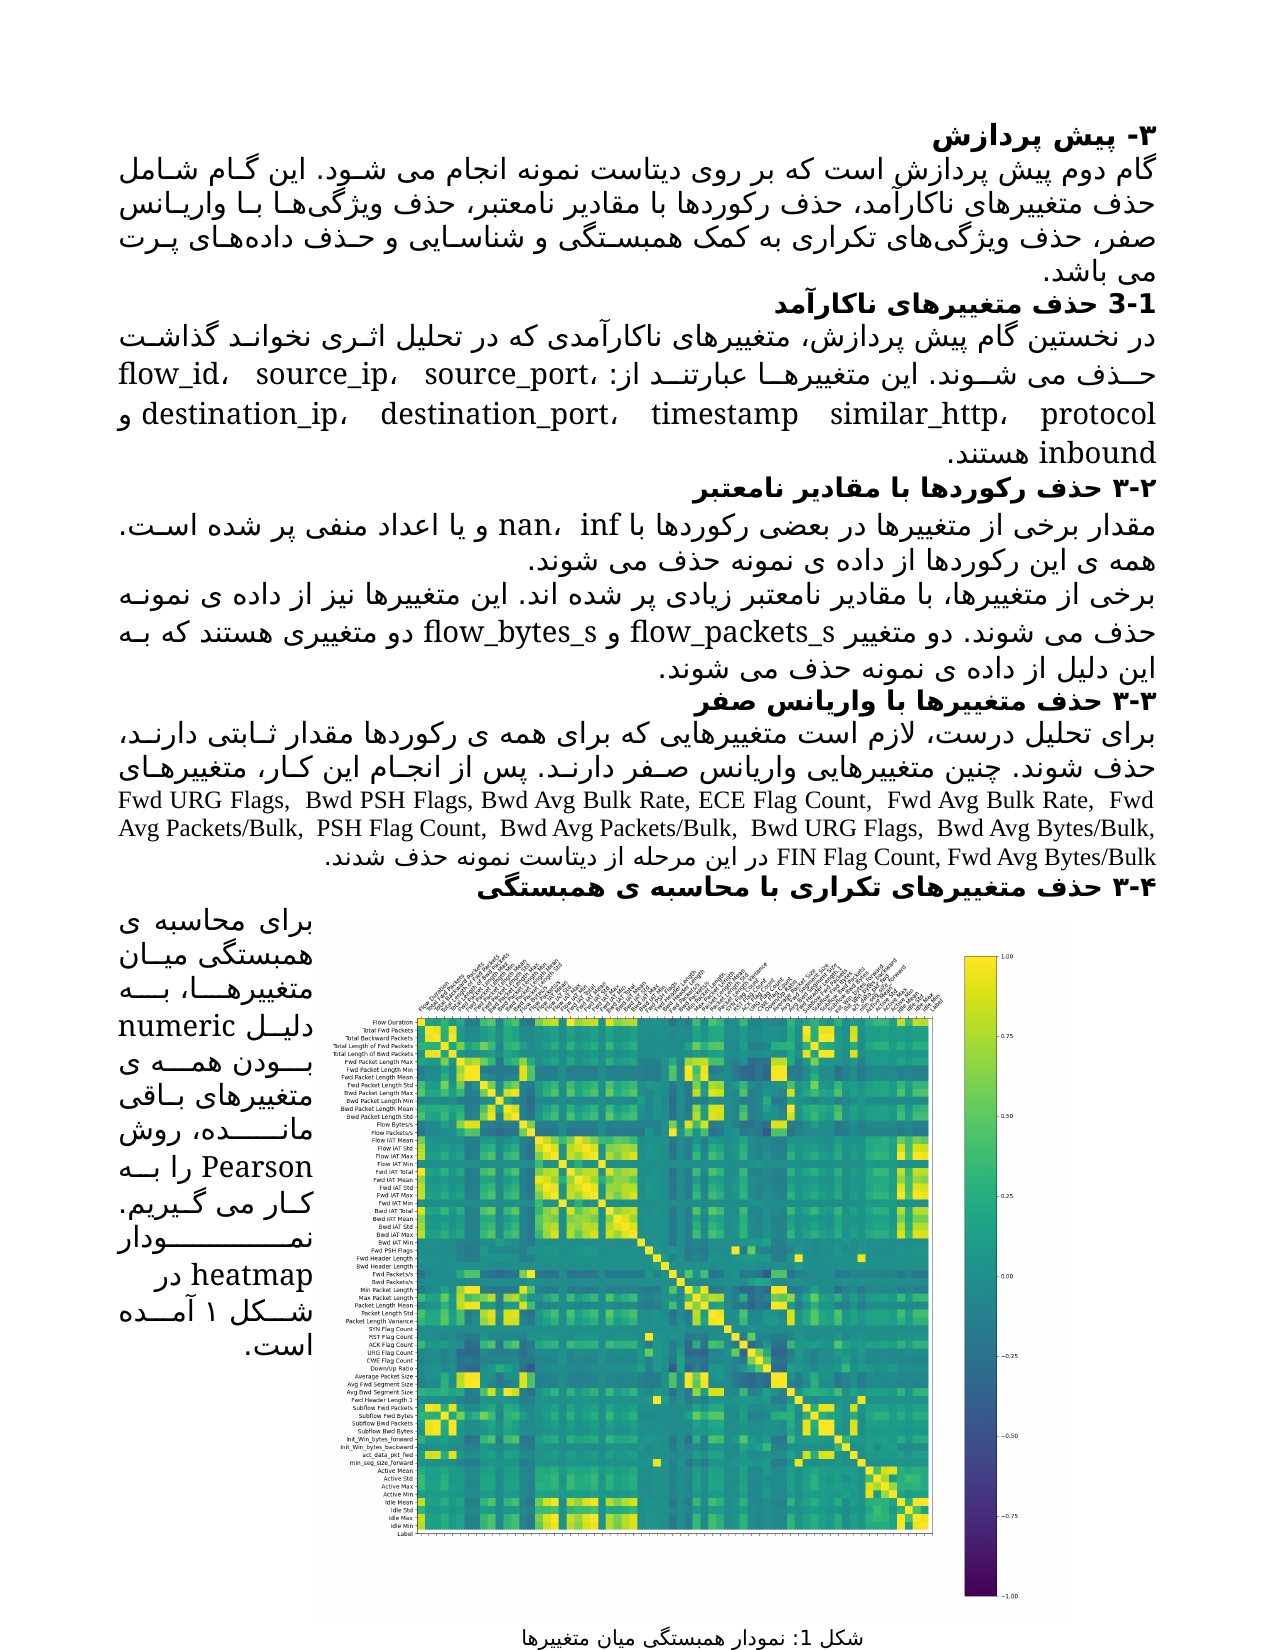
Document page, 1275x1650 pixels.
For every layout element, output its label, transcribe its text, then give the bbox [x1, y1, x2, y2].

text ۳-۴ حذف متغییرهای تکراری با محاسبه ی همبستگی [118, 872, 1157, 903]
picture [313, 921, 1072, 1626]
text شکل 1: نمودار همبستگی میان متغییرها [314, 1626, 1071, 1650]
text برای تحلیل درست، لازم است متغییرهایی که برای همه ی رکوردها مقدار ثابتی دارند، حذف شوند. چنین متغییرهایی واریانس صفر دارند. پس از انجام این کار، متغییرهای Fwd URG Flags, Bwd PSH Flags, Bwd Avg Bulk Rate, ECE Flag Count, Fwd Avg Bulk Rate, Fwd Avg Packets/Bulk, PSH Flag Count, Bwd Avg Packets/Bulk, Bwd URG Flags, Bwd Avg Bytes/Bulk, FIN Flag Count, Fwd Avg Bytes/Bulk در این مرحله از دیتاست نمونه حذف شدند. [118, 717, 1157, 872]
text مقدار برخی از متغییرها در بعضی رکوردها با nan، inf و یا اعداد منفی پر شده است. همه ی این رکوردها از داده ی نمونه حذف می شوند. [118, 504, 1157, 578]
text در نخستین گام پیش پردازش، متغییرهای ناکارآمدی که در تحلیل اثری نخواند گذاشت حذف می شوند. این متغییرها عبارتند از: flow_id، source_ip، source_port، destination_ip، destination_port، timestamp similar_http، protocol و inbound هستند. [118, 319, 1157, 472]
text 3-1 حذف متغییرهای ناکارآمد [118, 288, 1157, 319]
text ۳-۳ حذف متغییرها با واریانس صفر [118, 685, 1157, 717]
text برای محاسبه ی همبستگی میان متغییرها، به دلیل numeric بودن همه ی متغییرهای باقی مانده، روش Pearson را به کار می گیریم. نمودار heatmap در شکل ۱ آمده است. [118, 903, 1157, 1362]
text برخی از متغییرها، با مقادیر نامعتبر زیادی پر شده اند. این متغییرها نیز از داده ی نمونه حذف می شوند. دو متغییر flow_packets_s و flow_bytes_s دو متغییری هستند که به این دلیل از داده ی نمونه حذف می شوند. [118, 578, 1157, 685]
text ۳- پیش پردازش [118, 118, 1157, 152]
text گام دوم پیش پردازش است که بر روی دیتاست نمونه انجام می شود. این گام شامل حذف متغییرهای ناکارآمد، حذف رکوردها با مقادیر نامعتبر، حذف ویژگی‌ها با واریانس صفر، حذف ویژگی‌های تکراری به کمک همبستگی و شناسایی و حذف داده‌های پرت می باشد. [118, 152, 1157, 288]
text ۳-۲ حذف رکوردها با مقادیر نامعتبر [118, 472, 1157, 504]
